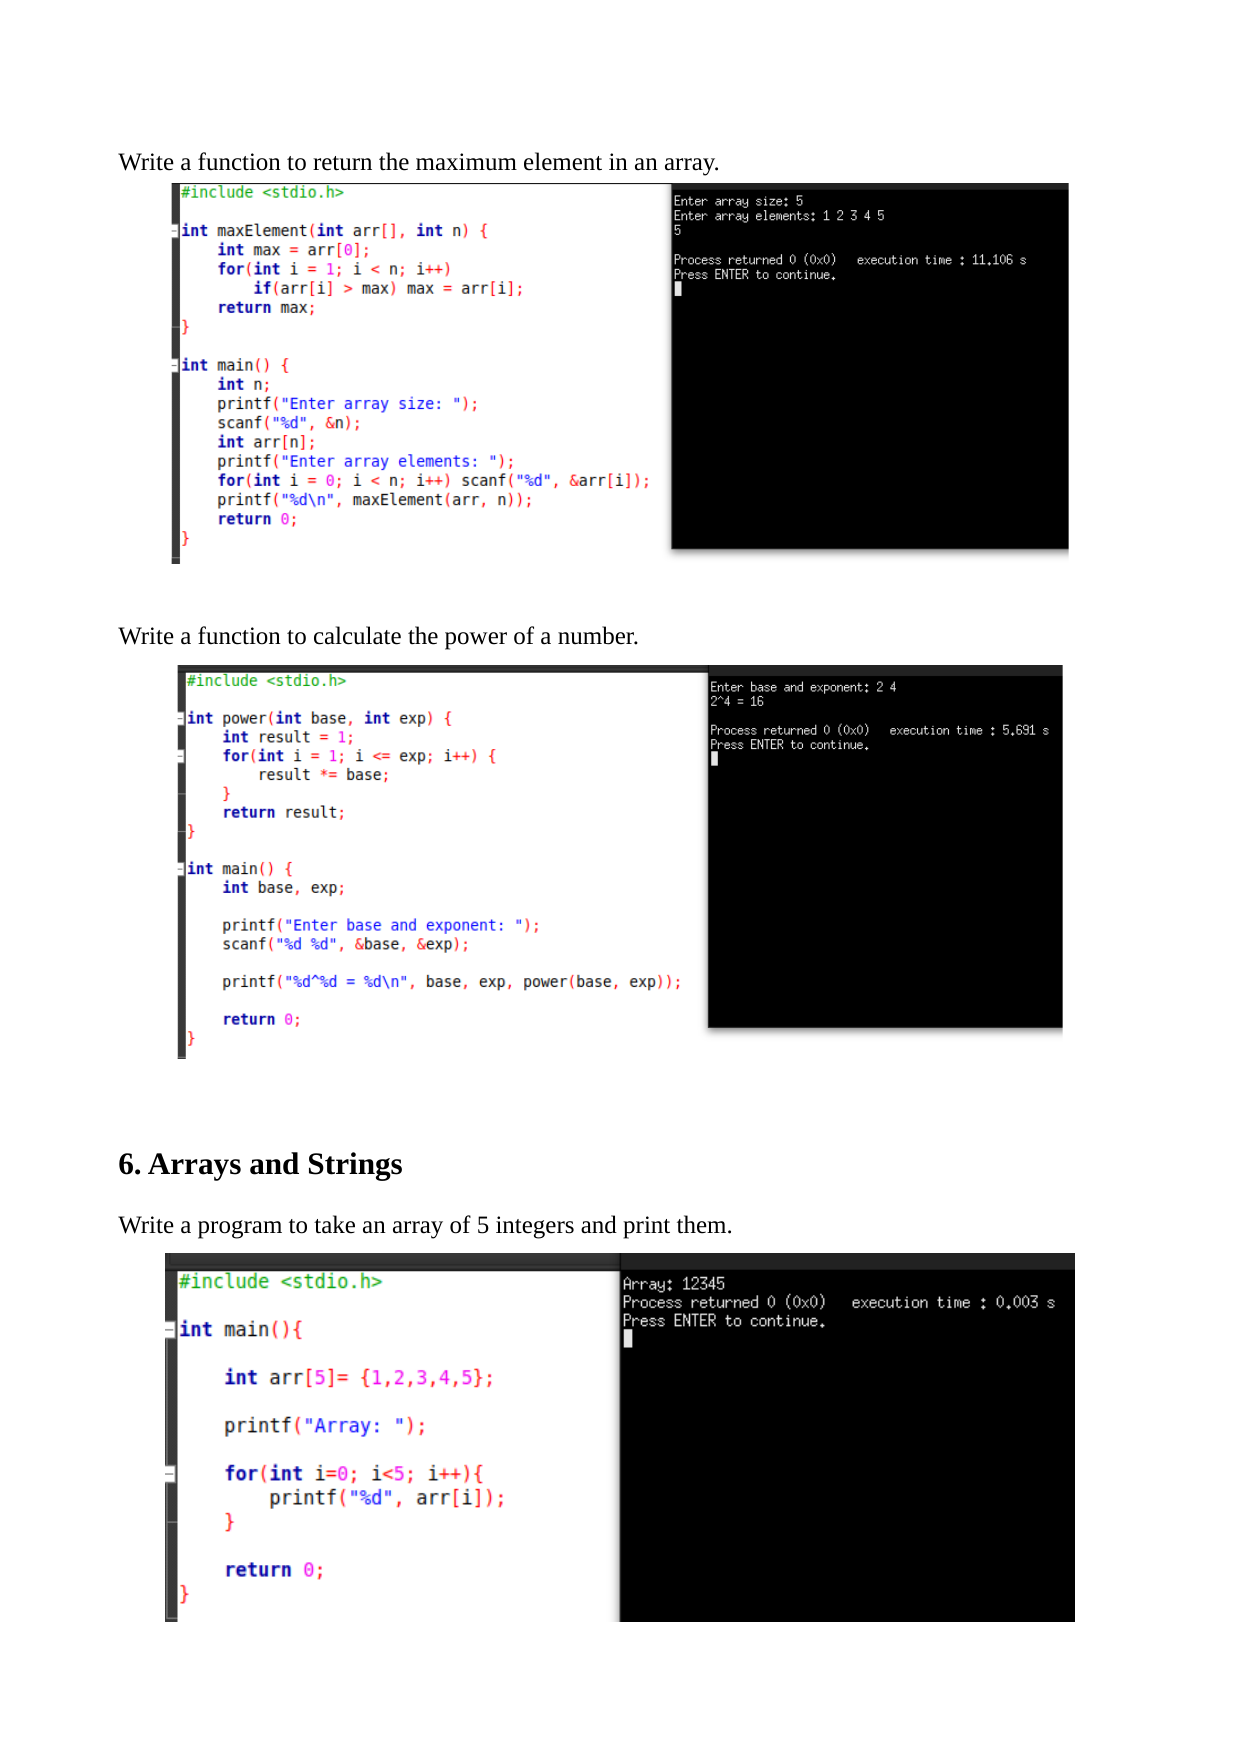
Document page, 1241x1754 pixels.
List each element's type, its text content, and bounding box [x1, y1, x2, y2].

picture [165, 1253, 1075, 1622]
text Write a program to take an array of 5 integers and print them. [118, 1210, 1122, 1239]
picture [177, 665, 1063, 1059]
text Write a function to return the maximum element in an array. [118, 147, 1122, 176]
picture [171, 183, 1069, 564]
text Write a function to calculate the power of a number. [118, 621, 1122, 650]
text 6. Arrays and Strings [118, 1145, 1122, 1181]
